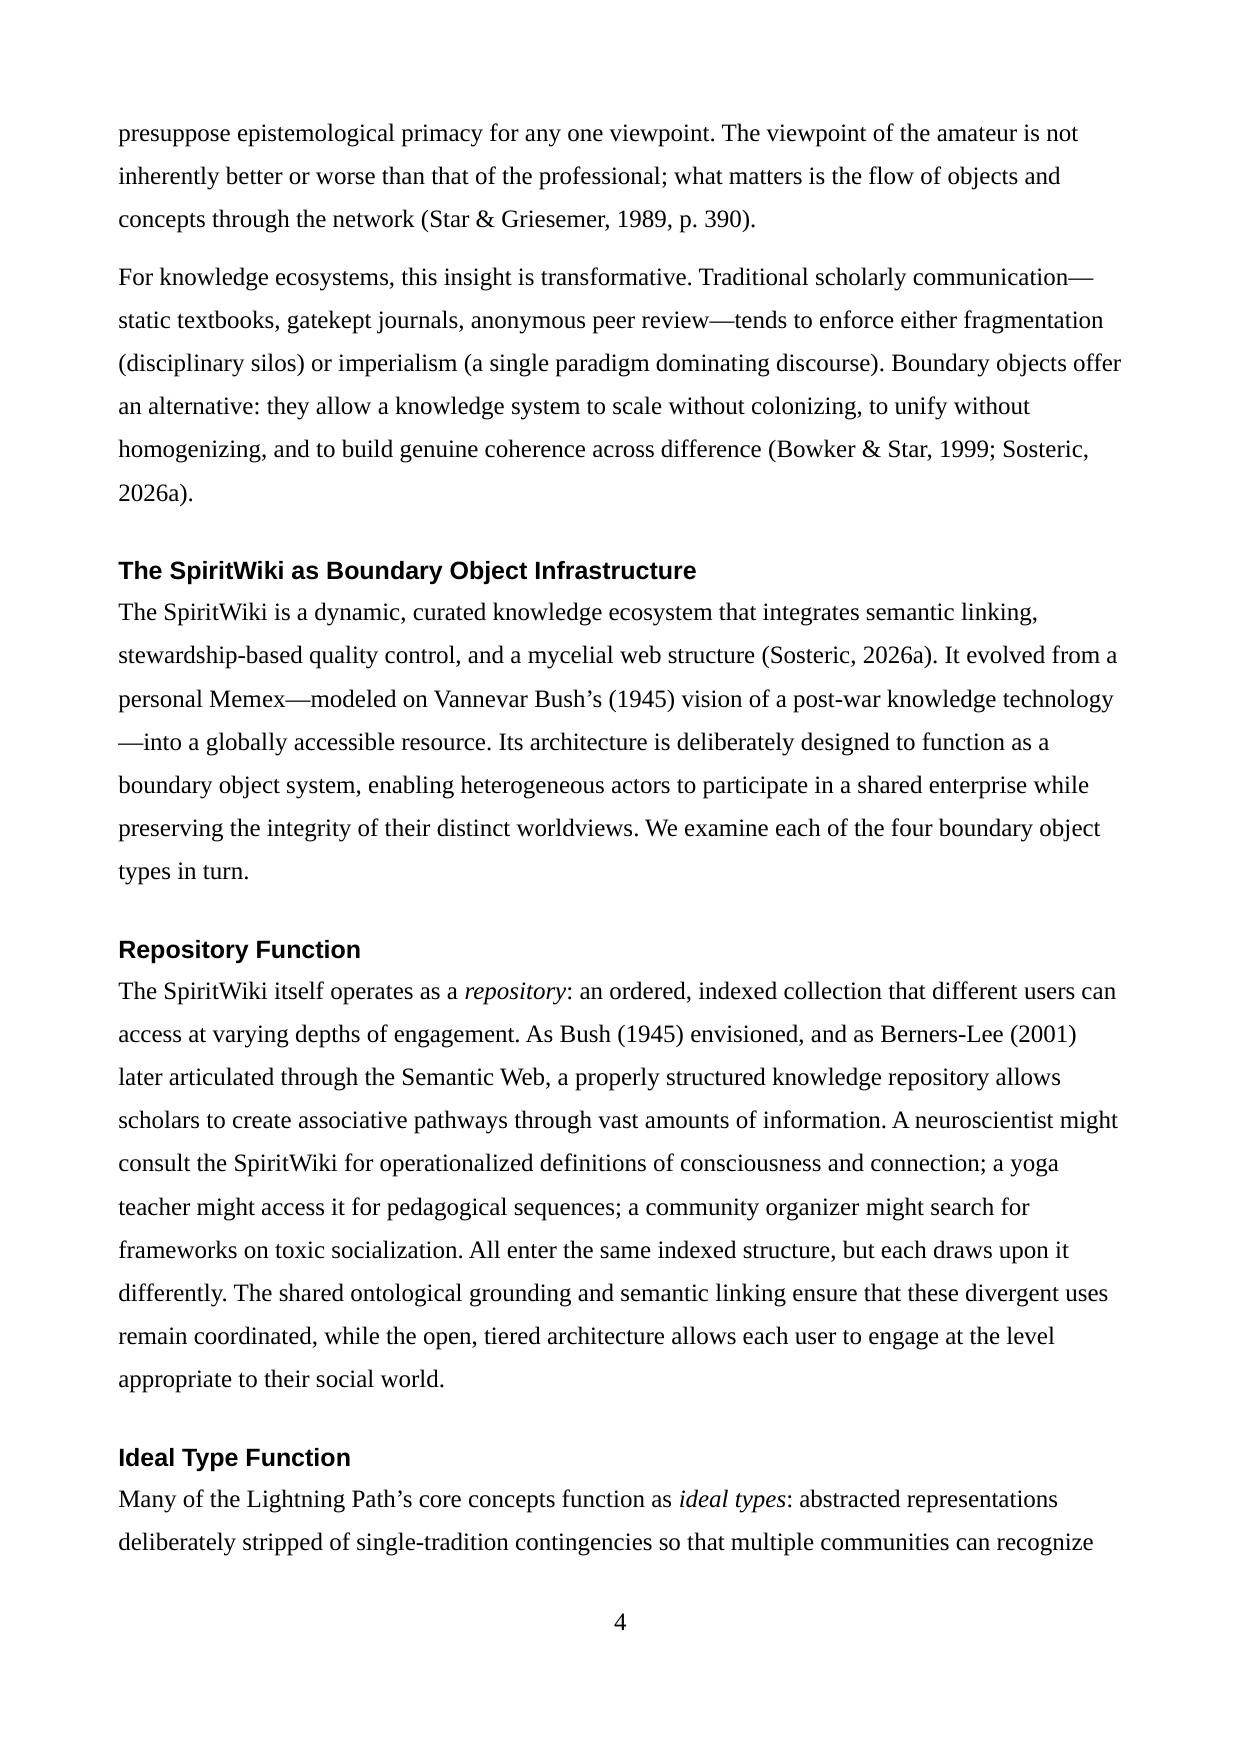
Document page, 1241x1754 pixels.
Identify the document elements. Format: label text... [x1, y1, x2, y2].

text For knowledge ecosystems, this insight is transformative. Traditional scholarly communication—static textbooks, gatekept journals, anonymous peer review—tends to enforce either fragmentation (disciplinary silos) or imperialism (a single paradigm dominating discourse). Boundary objects offer an alternative: they allow a knowledge system to scale without colonizing, to unify without homogenizing, and to build genuine coherence across difference (Bowker & Star, 1999; Sosteric, 2026a). [118, 262, 1122, 506]
text The SpiritWiki is a dynamic, curated knowledge ecosystem that integrates semantic linking, stewardship-based quality control, and a mycelial web structure (Sosteric, 2026a). It evolved from a personal Memex—modeled on Vannevar Bush’s (1945) vision of a post-war knowledge technology—into a globally accessible resource. Its architecture is deliberately designed to function as a boundary object system, enabling heterogeneous actors to participate in a shared enterprise while preserving the integrity of their distinct worldviews. We examine each of the four boundary object types in turn. [118, 597, 1122, 885]
subtitle The SpiritWiki as Boundary Object Infrastructure [118, 556, 1122, 585]
text Many of the Lightning Path’s core concepts function as ideal types: abstracted representations deliberately stripped of single-tradition contingencies so that multiple communities can recognize [118, 1484, 1122, 1556]
subtitle Ideal Type Function [118, 1443, 1122, 1471]
text The SpiritWiki itself operates as a repository: an ordered, indexed collection that different users can access at varying depths of engagement. As Bush (1945) envisioned, and as Berners-Lee (2001) later articulated through the Semantic Web, a properly structured knowledge repository allows scholars to create associative pathways through vast amounts of information. A neuroscientist might consult the SpiritWiki for operationalized definitions of consciousness and connection; a yoga teacher might access it for pedagogical sequences; a community organizer might search for frameworks on toxic socialization. All enter the same indexed structure, but each draws upon it differently. The shared ontological grounding and semantic linking ensure that these divergent uses remain coordinated, while the open, tiered architecture allows each user to engage at the level appropriate to their social world. [118, 976, 1122, 1393]
text presuppose epistemological primacy for any one viewpoint. The viewpoint of the amateur is not inherently better or worse than that of the professional; what matters is the flow of objects and concepts through the network (Star & Griesemer, 1989, p. 390). [118, 118, 1122, 233]
subtitle Repository Function [118, 935, 1122, 963]
